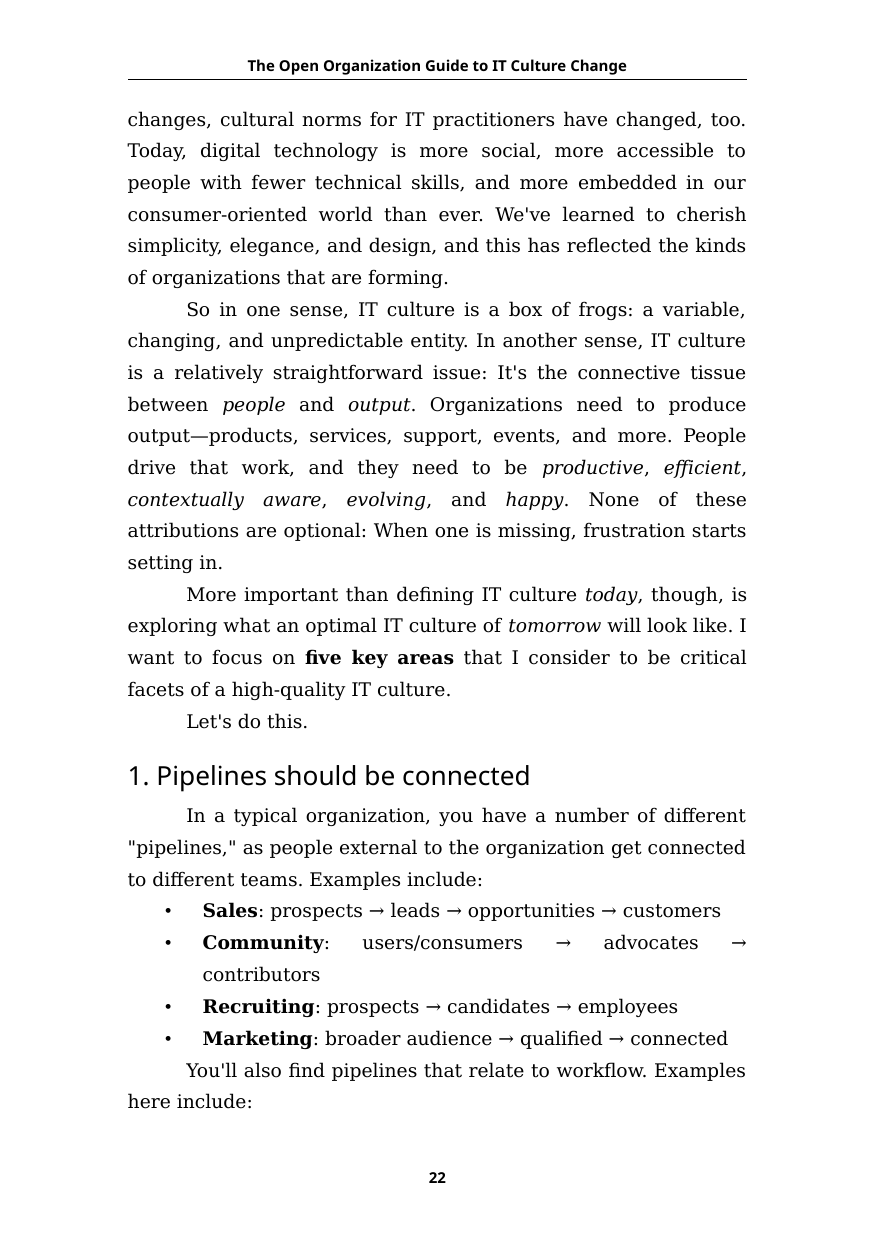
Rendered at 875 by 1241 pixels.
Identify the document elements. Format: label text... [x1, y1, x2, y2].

list Sales: prospects → leads → opportunities → customers [165, 900, 747, 922]
list Marketing: broader audience → qualified → connected [165, 1028, 747, 1050]
text Let's do this. [127, 711, 747, 733]
text changes, cultural norms for IT practitioners have changed, too. Today, digital technology is more social, more accessible to people with fewer technical skills, and more embedded in our consumer-oriented world than ever. We've learned to cherish simplicity, elegance, and design, and this has reflected the kinds of organizations that are forming. [127, 109, 747, 289]
text So in one sense, IT culture is a box of frogs: a variable, changing, and unpredictable entity. In another sense, IT culture is a relatively straightforward issue: It's the connective tissue between people and output. Organizations need to produce output—products, services, support, events, and more. People drive that work, and they need to be productive, efficient, contextually aware, evolving, and happy. None of these attributions are optional: When one is missing, frustration starts setting in. [127, 299, 747, 574]
text More important than defining IT culture today, though, is exploring what an optimal IT culture of tomorrow will look like. I want to focus on five key areas that I consider to be critical facets of a high-quality IT culture. [127, 584, 747, 701]
list Recruiting: prospects → candidates → employees [165, 996, 747, 1018]
text In a typical organization, you have a number of different "pipelines," as people external to the organization get connected to different teams. Examples include: [127, 805, 747, 890]
text You'll also find pipelines that relate to workflow. Examples here include: [127, 1060, 747, 1113]
list Community: users/consumers → advocates → contributors [165, 932, 747, 986]
subtitle 1. Pipelines should be connected [127, 757, 747, 793]
